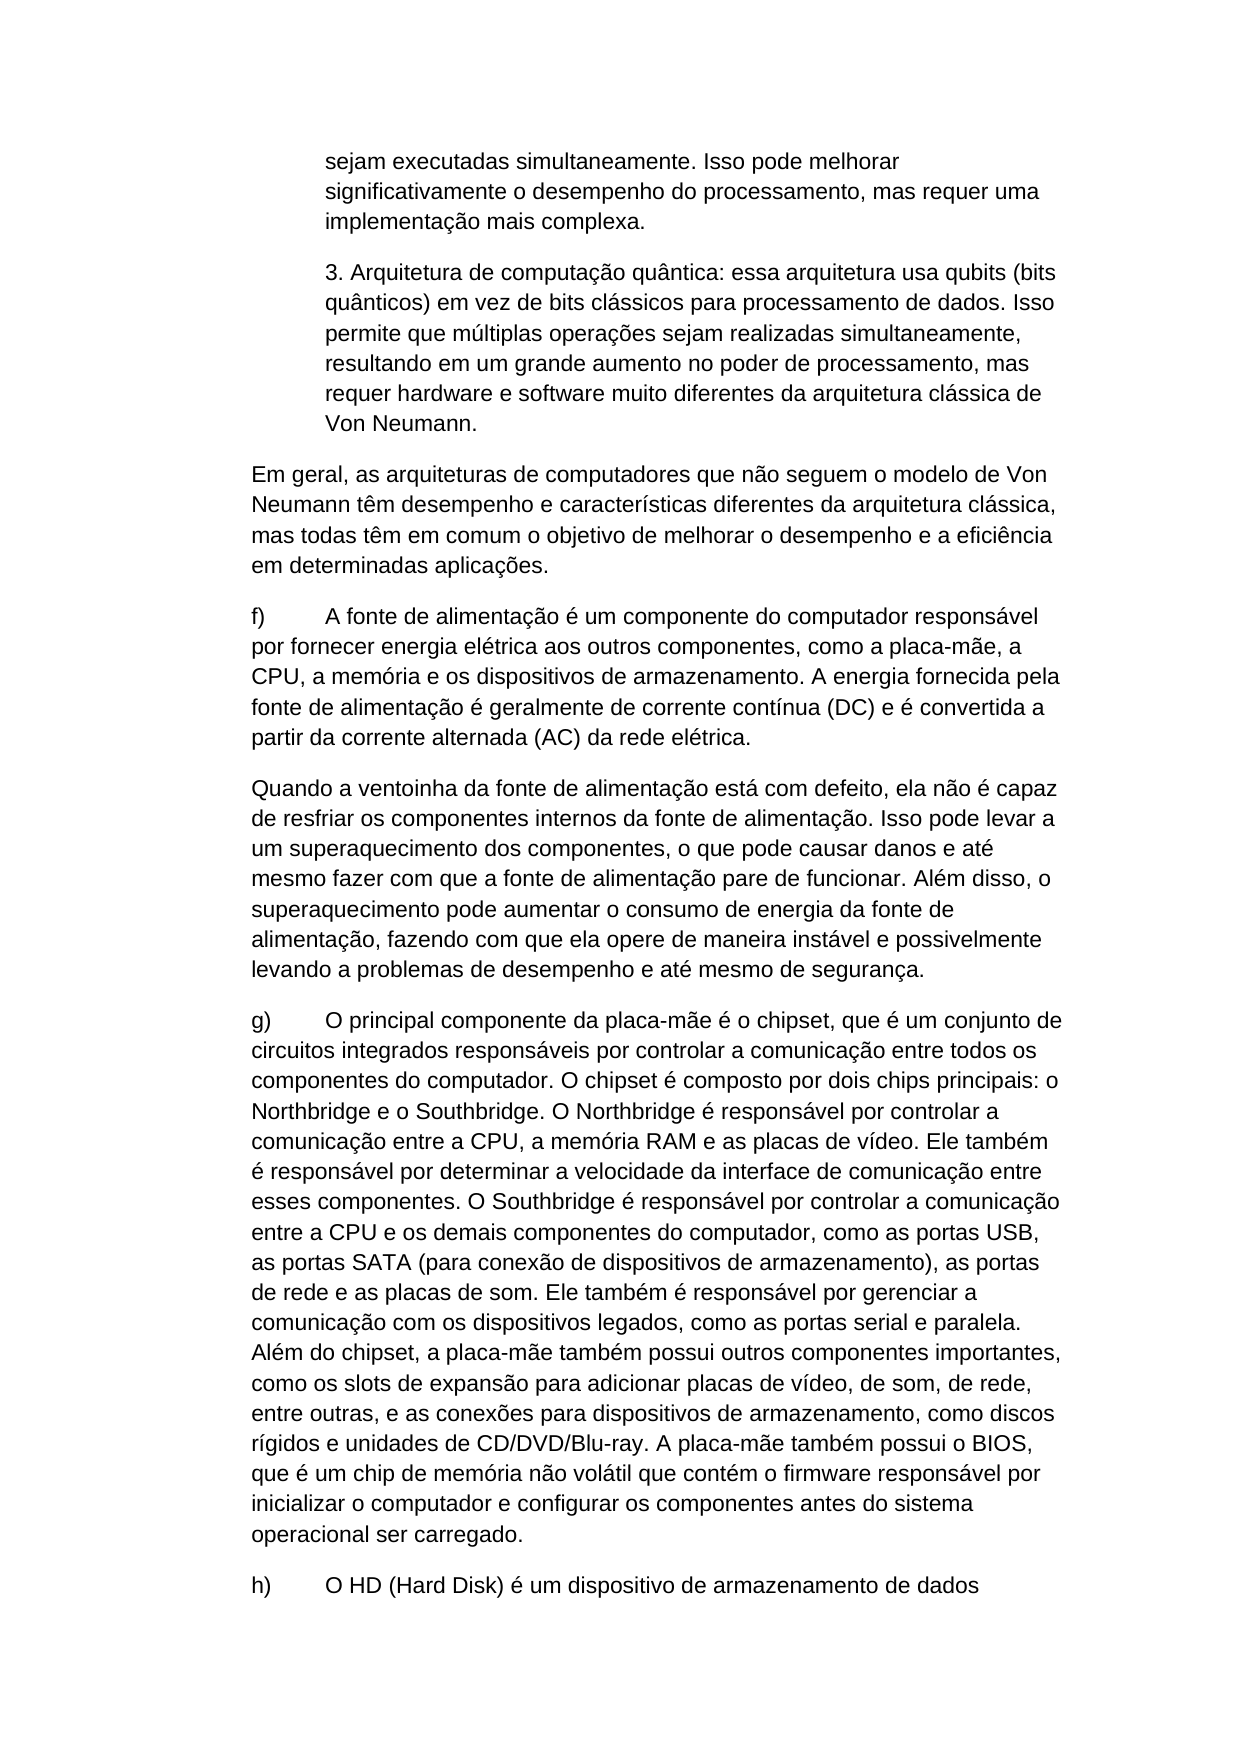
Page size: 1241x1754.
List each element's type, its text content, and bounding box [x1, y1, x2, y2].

text h) O HD (Hard Disk) é um dispositivo de armazenamento de dados [251, 1572, 1063, 1598]
text g) O principal componente da placa-mãe é o chipset, que é um conjunto de circuitos integrados responsáveis por controlar a comunicação entre todos os componentes do computador. O chipset é composto por dois chips principais: o Northbridge e o Southbridge. O Northbridge é responsável por controlar a comunicação entre a CPU, a memória RAM e as placas de vídeo. Ele também é responsável por determinar a velocidade da interface de comunicação entre esses componentes. O Southbridge é responsável por controlar a comunicação entre a CPU e os demais componentes do computador, como as portas USB, as portas SATA (para conexão de dispositivos de armazenamento), as portas de rede e as placas de som. Ele também é responsável por gerenciar a comunicação com os dispositivos legados, como as portas serial e paralela. Além do chipset, a placa-mãe também possui outros componentes importantes, como os slots de expansão para adicionar placas de vídeo, de som, de rede, entre outras, e as conexões para dispositivos de armazenamento, como discos rígidos e unidades de CD/DVD/Blu-ray. A placa-mãe também possui o BIOS, que é um chip de memória não volátil que contém o firmware responsável por inicializar o computador e configurar os componentes antes do sistema operacional ser carregado. [251, 1007, 1063, 1547]
text f) A fonte de alimentação é um componente do computador responsável por fornecer energia elétrica aos outros componentes, como a placa-mãe, a CPU, a memória e os dispositivos de armazenamento. A energia fornecida pela fonte de alimentação é geralmente de corrente contínua (DC) e é convertida a partir da corrente alternada (AC) da rede elétrica. [251, 603, 1063, 750]
text sejam executadas simultaneamente. Isso pode melhorar significativamente o desempenho do processamento, mas requer uma implementação mais complexa. [325, 148, 1063, 234]
text Em geral, as arquiteturas de computadores que não seguem o modelo de Von Neumann têm desempenho e características diferentes da arquitetura clássica, mas todas têm em comum o objetivo de melhorar o desempenho e a eficiência em determinadas aplicações. [251, 461, 1063, 578]
text Quando a ventoinha da fonte de alimentação está com defeito, ela não é capaz de resfriar os componentes internos da fonte de alimentação. Isso pode levar a um superaquecimento dos componentes, o que pode causar danos e até mesmo fazer com que a fonte de alimentação pare de funcionar. Além disso, o superaquecimento pode aumentar o consumo de energia da fonte de alimentação, fazendo com que ela opere de maneira instável e possivelmente levando a problemas de desempenho e até mesmo de segurança. [251, 775, 1063, 982]
text 3. Arquitetura de computação quântica: essa arquitetura usa qubits (bits quânticos) em vez de bits clássicos para processamento de dados. Isso permite que múltiplas operações sejam realizadas simultaneamente, resultando em um grande aumento no poder de processamento, mas requer hardware e software muito diferentes da arquitetura clássica de Von Neumann. [325, 259, 1063, 436]
